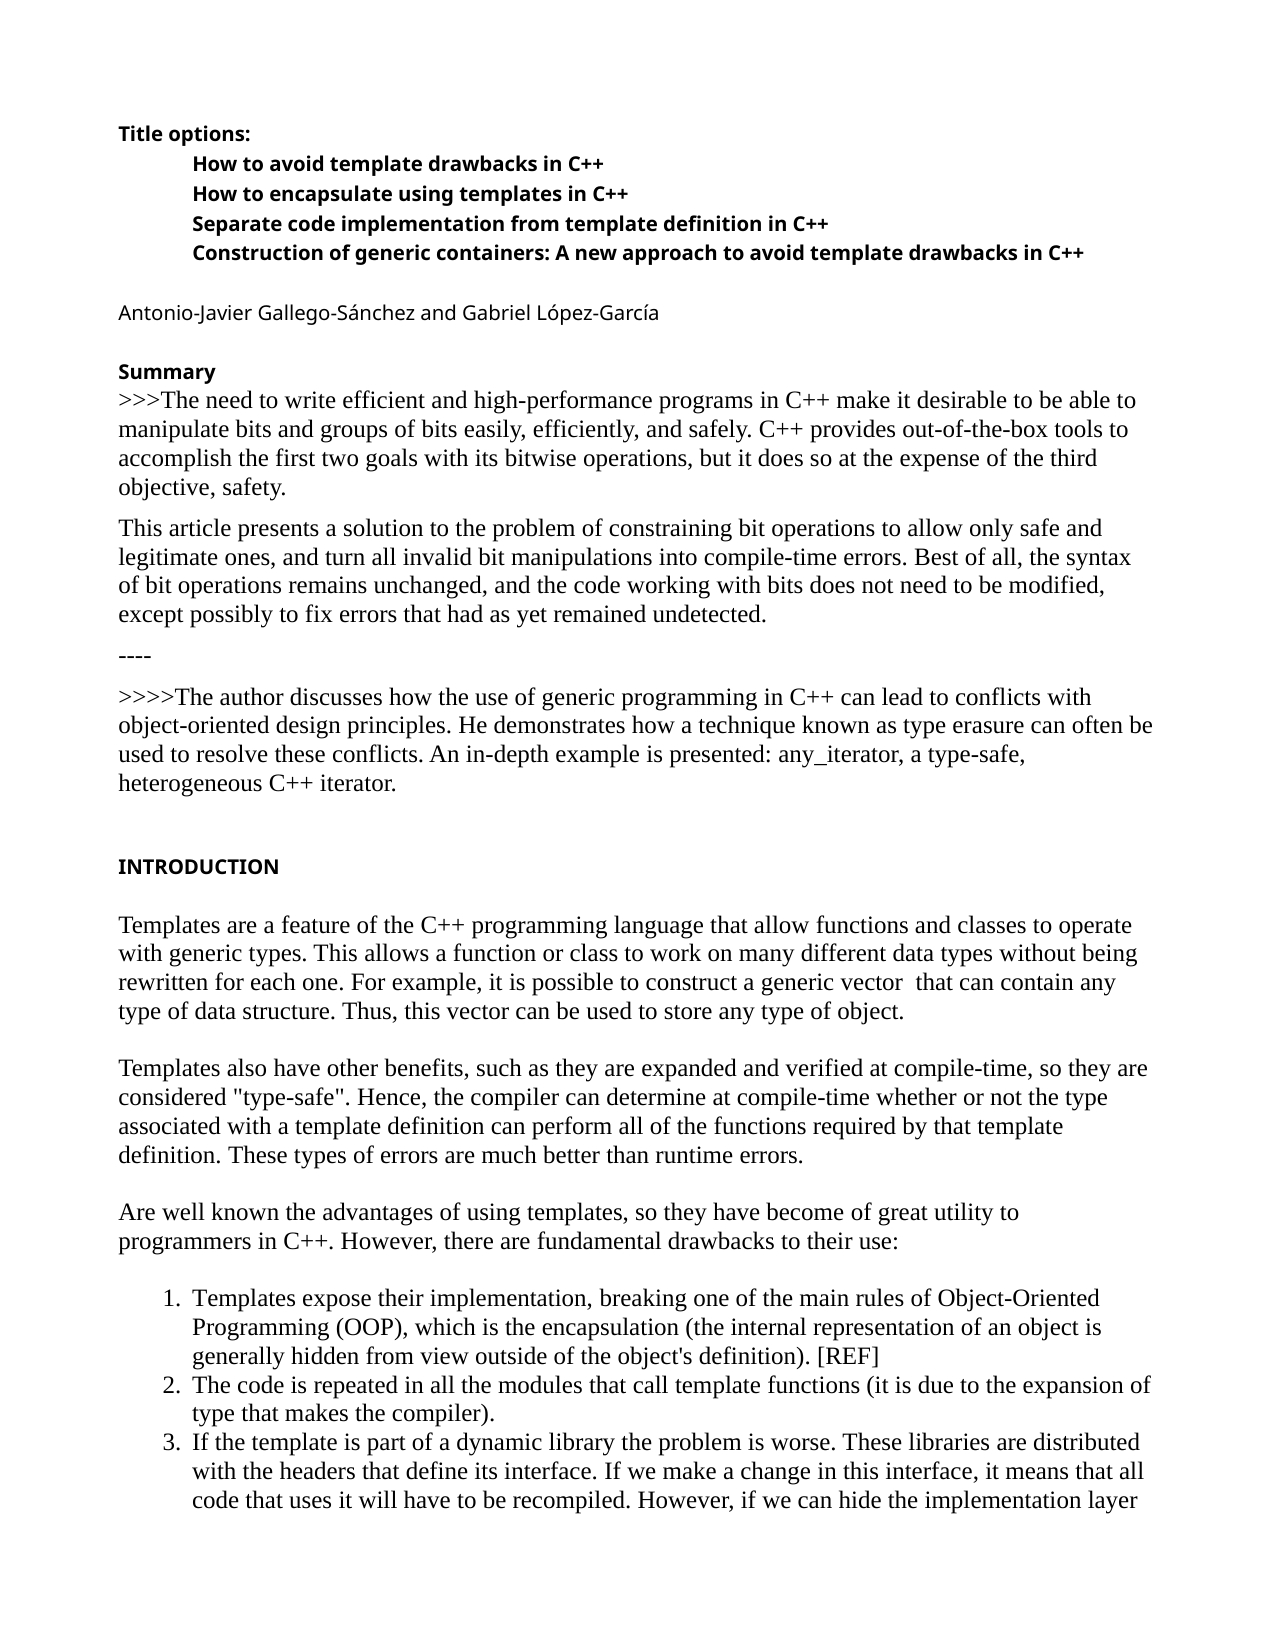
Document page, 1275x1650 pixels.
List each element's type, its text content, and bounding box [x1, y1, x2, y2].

text INTRODUCTION [118, 850, 1157, 880]
text This article presents a solution to the problem of constraining bit operations to allow only safe and legitimate ones, and turn all invalid bit manipulations into compile-time errors. Best of all, the syntax of bit operations remains unchanged, and the code working with bits does not need to be modified, except possibly to fix errors that had as yet remained undetected. [118, 513, 1157, 628]
text >>>The need to write efficient and high-performance programs in C++ make it desirable to be able to manipulate bits and groups of bits easily, efficiently, and safely. C++ provides out-of-the-box tools to accomplish the first two goals with its bitwise operations, but it does so at the expense of the third objective, safety. [118, 385, 1157, 500]
text Templates also have other benefits, such as they are expanded and verified at compile-time, so they are considered "type-safe". Hence, the compiler can determine at compile-time whether or not the type associated with a template definition can perform all of the functions required by that template definition. These types of errors are much better than runtime errors. [118, 1053, 1157, 1168]
text Construction of generic containers: A new approach to avoid template drawbacks in C++ [118, 237, 1157, 267]
text Antonio-Javier Gallego-Sánchez and Gabriel López-García [118, 296, 1157, 326]
text How to avoid template drawbacks in C++ [118, 148, 1157, 177]
list The code is repeated in all the modules that call template functions (it is due to the expansion of type that makes the compiler). [162, 1370, 1157, 1427]
text Separate code implementation from template definition in C++ [118, 207, 1157, 237]
text Are well known the advantages of using templates, so they have become of great utility to programmers in C++. However, there are fundamental drawbacks to their use: [118, 1197, 1157, 1255]
text >>>>The author discusses how the use of generic programming in C++ can lead to conflicts with object-oriented design principles. He demonstrates how a technique known as type erasure can often be used to resolve these conflicts. An in-depth example is presented: any_iterator, a type-safe, heterogeneous C++ iterator. [118, 682, 1157, 797]
text Title options: [118, 118, 1157, 148]
text Templates are a feature of the C++ programming language that allow functions and classes to operate with generic types. This allows a function or class to work on many different data types without being rewritten for each one. For example, it is possible to construct a generic vector that can contain any type of data structure. Thus, this vector can be used to store any type of object. [118, 910, 1157, 1025]
text How to encapsulate using templates in C++ [118, 177, 1157, 207]
list Templates expose their implementation, breaking one of the main rules of Object-Oriented Programming (OOP), which is the encapsulation (the internal representation of an object is generally hidden from view outside of the object's definition). [REF] [162, 1283, 1157, 1370]
text Summary [118, 356, 1157, 385]
text ---- [118, 640, 1157, 669]
list If the template is part of a dynamic library the problem is worse. These libraries are distributed with the headers that define its interface. If we make a change in this interface, it means that all code that uses it will have to be recompiled. However, if we can hide the implementation layer [162, 1427, 1157, 1513]
